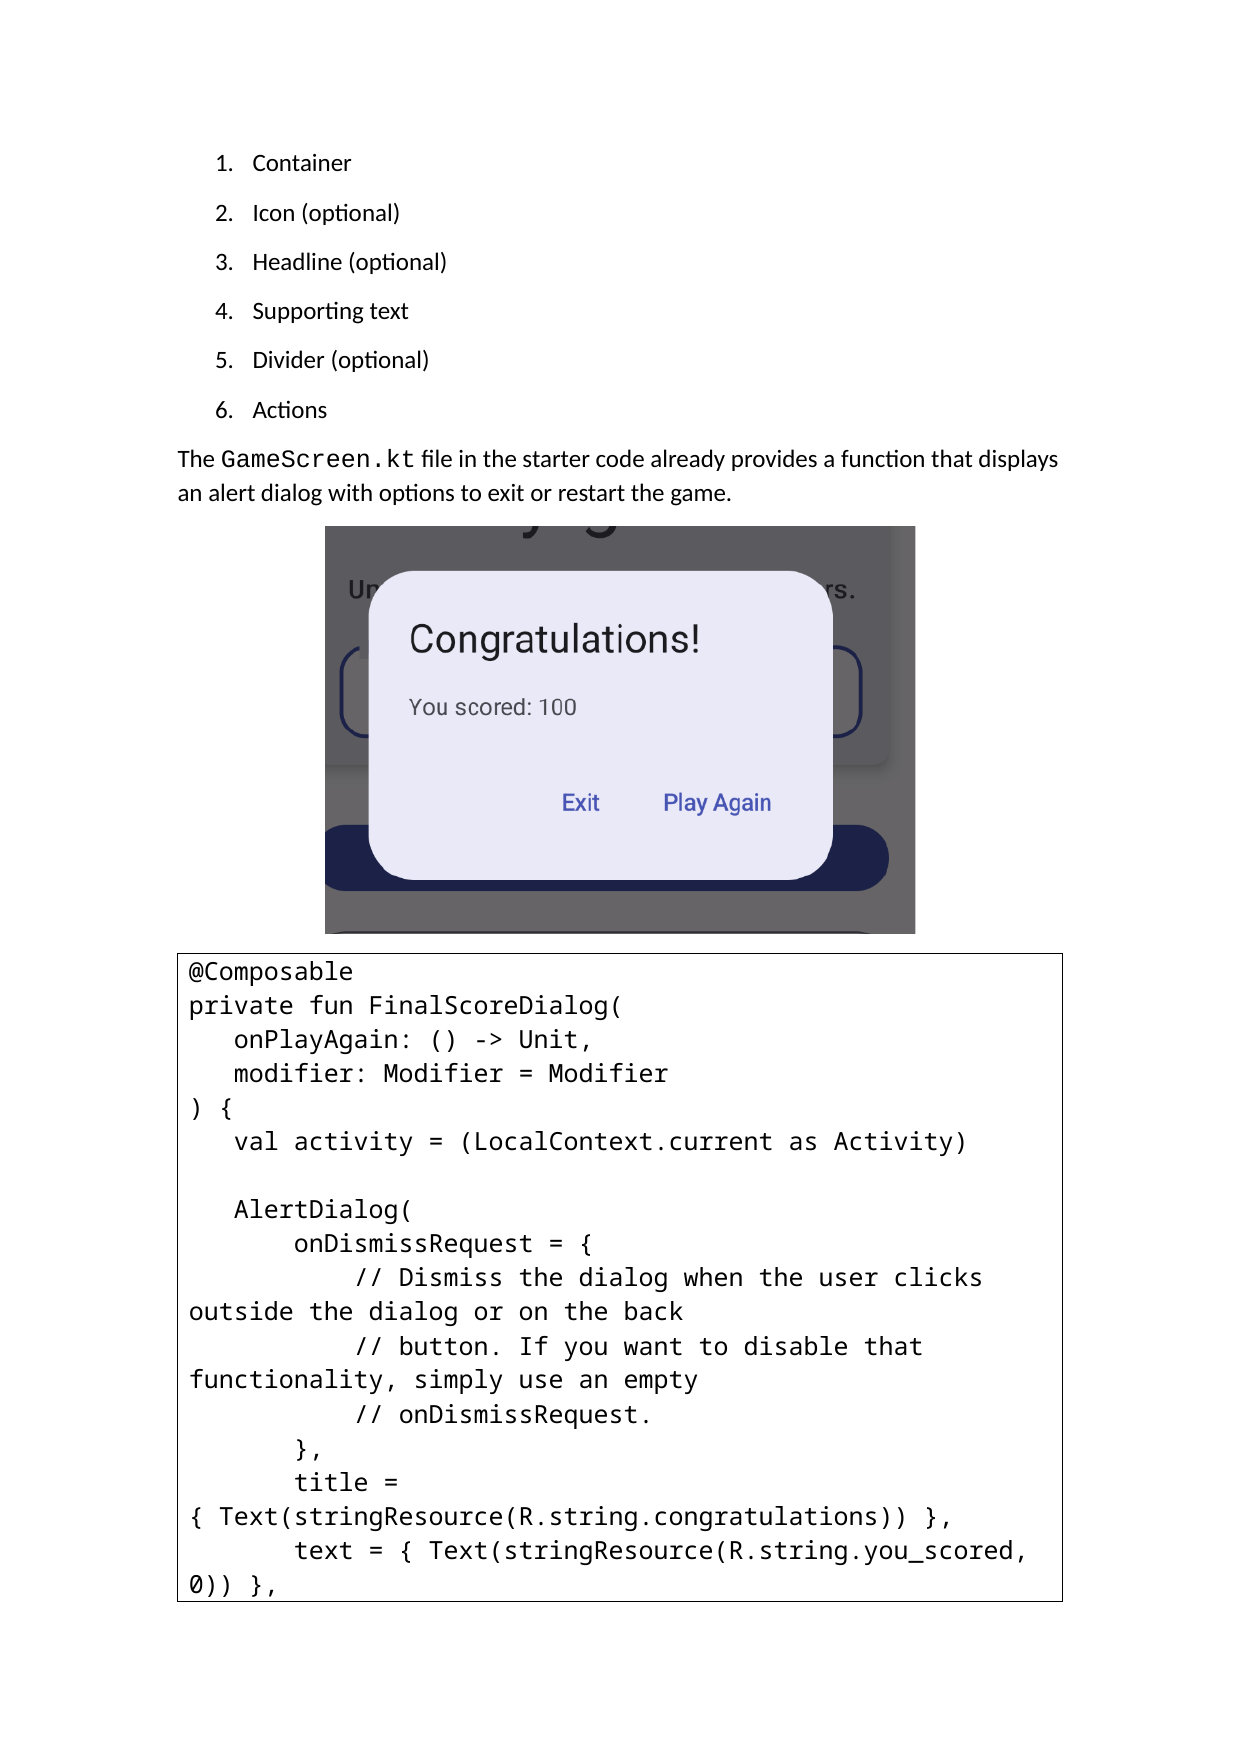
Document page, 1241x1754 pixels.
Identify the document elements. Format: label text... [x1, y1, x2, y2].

list Actions [215, 394, 1063, 424]
list Headline (optional) [215, 246, 1063, 277]
list Supporting text [215, 295, 1063, 326]
table_header @Composable private fun FinalScoreDialog( onPlayAgain: () -> Unit, modifier: Modifier = Modifier ) { val activity = (LocalContext.current as Activity) AlertDialog( onDismissRequest = { // Dismiss the dialog when the user clicks outside the dialog or on the back // button. If you want to disable that functionality, simply use an empty // onDismissRequest. }, title = { Text(stringResource(R.string.congratulations)) }, text = { Text(stringResource(R.string.you_scored, 0)) }, [178, 954, 1062, 1601]
list Icon (optional) [215, 197, 1063, 227]
list Container [215, 148, 1063, 178]
list Divider (optional) [215, 345, 1063, 375]
text The GameScreen.kt file in the starter code already provides a function that displays an alert dialog with options to exit or restart the game. [177, 443, 1063, 508]
